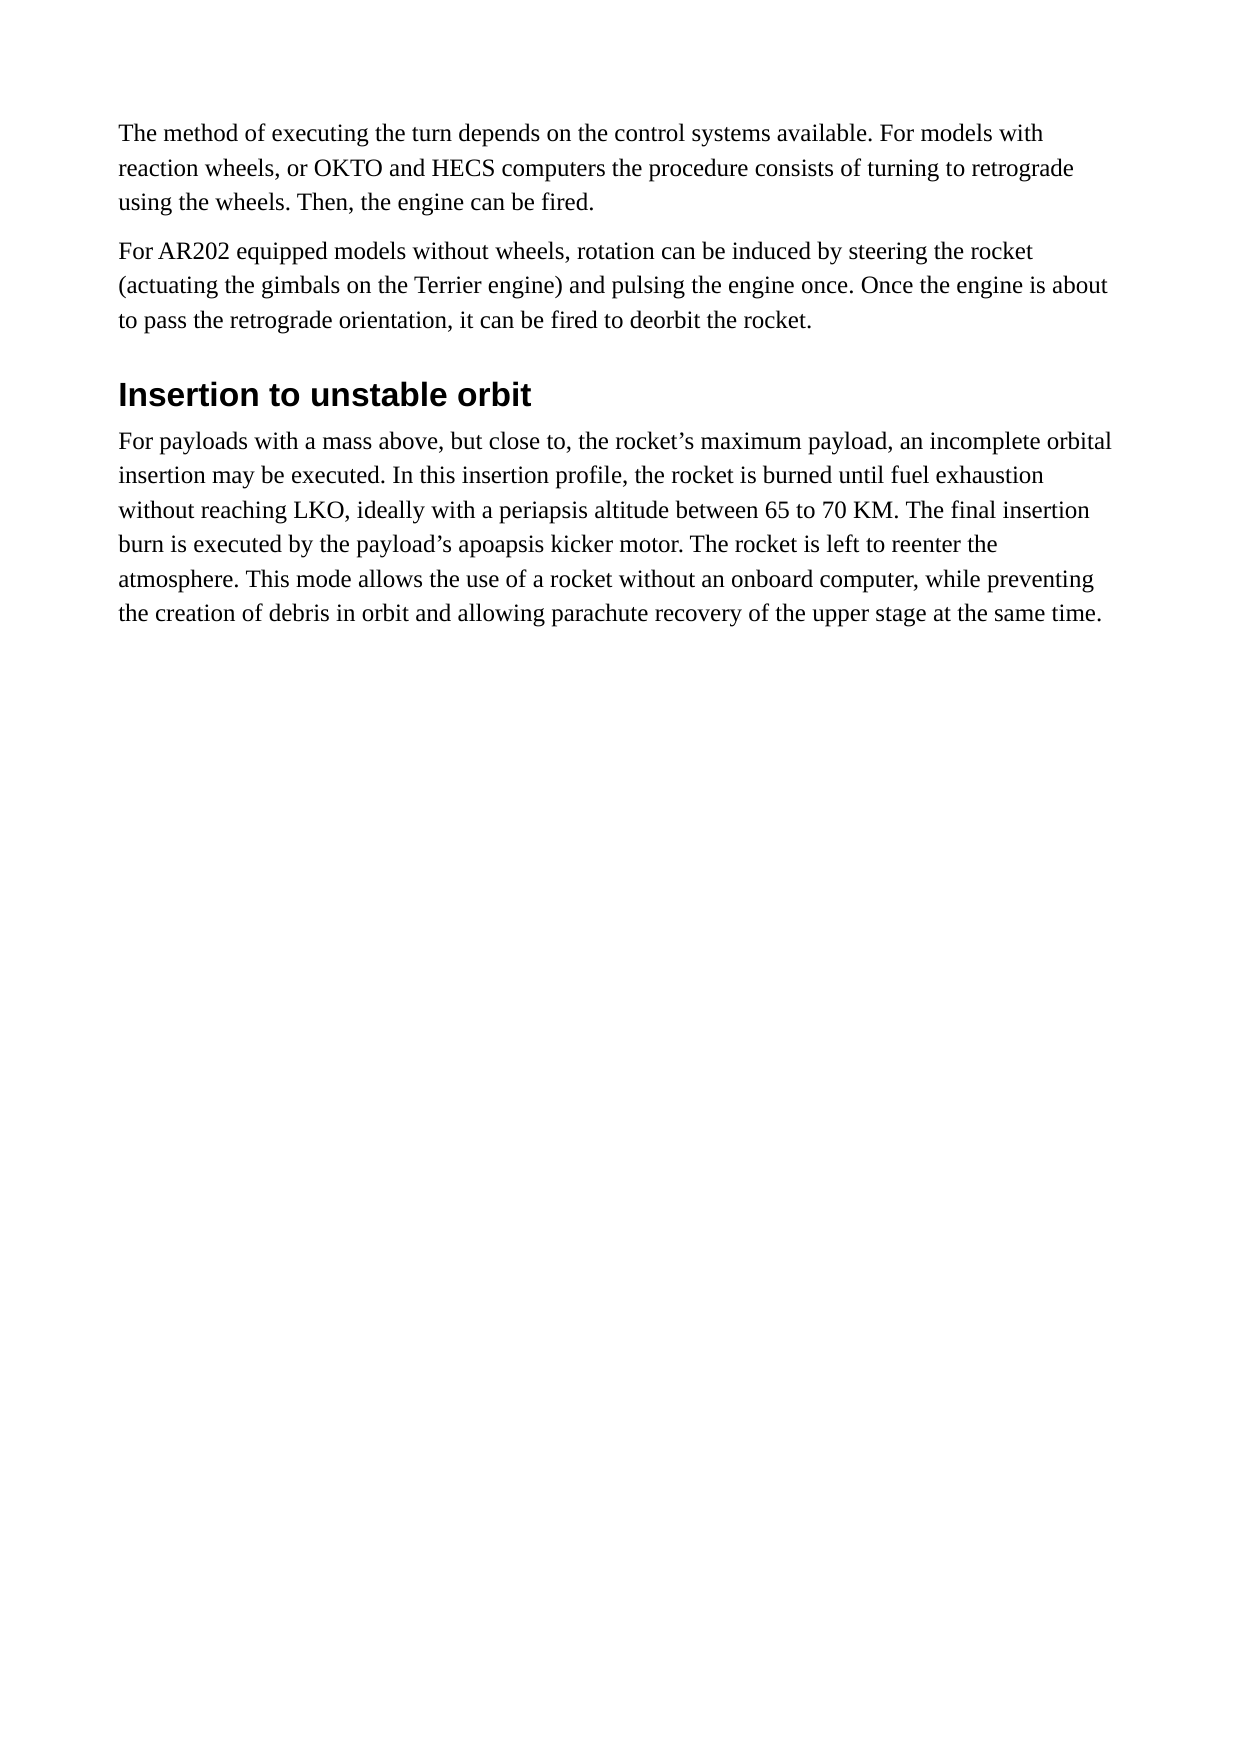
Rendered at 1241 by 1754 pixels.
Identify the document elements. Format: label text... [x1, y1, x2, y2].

text For AR202 equipped models without wheels, rotation can be induced by steering the rocket (actuating the gimbals on the Terrier engine) and pulsing the engine once. Once the engine is about to pass the retrograde orientation, it can be fired to deorbit the rocket. [118, 236, 1122, 334]
text For payloads with a mass above, but close to, the rocket’s maximum payload, an incomplete orbital insertion may be executed. In this insertion profile, the rocket is burned until fuel exhaustion without reaching LKO, ideally with a periapsis altitude between 65 to 70 KM. The final insertion burn is executed by the payload’s apoapsis kicker motor. The rocket is left to reenter the atmosphere. This mode allows the use of a rocket without an onboard computer, while preventing the creation of debris in orbit and allowing parachute recovery of the upper stage at the same time. [118, 426, 1122, 627]
text The method of executing the turn depends on the control systems available. For models with reaction wheels, or OKTO and HECS computers the procedure consists of turning to retrograde using the wheels. Then, the engine can be fired. [118, 118, 1122, 216]
subtitle Insertion to unstable orbit [118, 375, 1122, 414]
